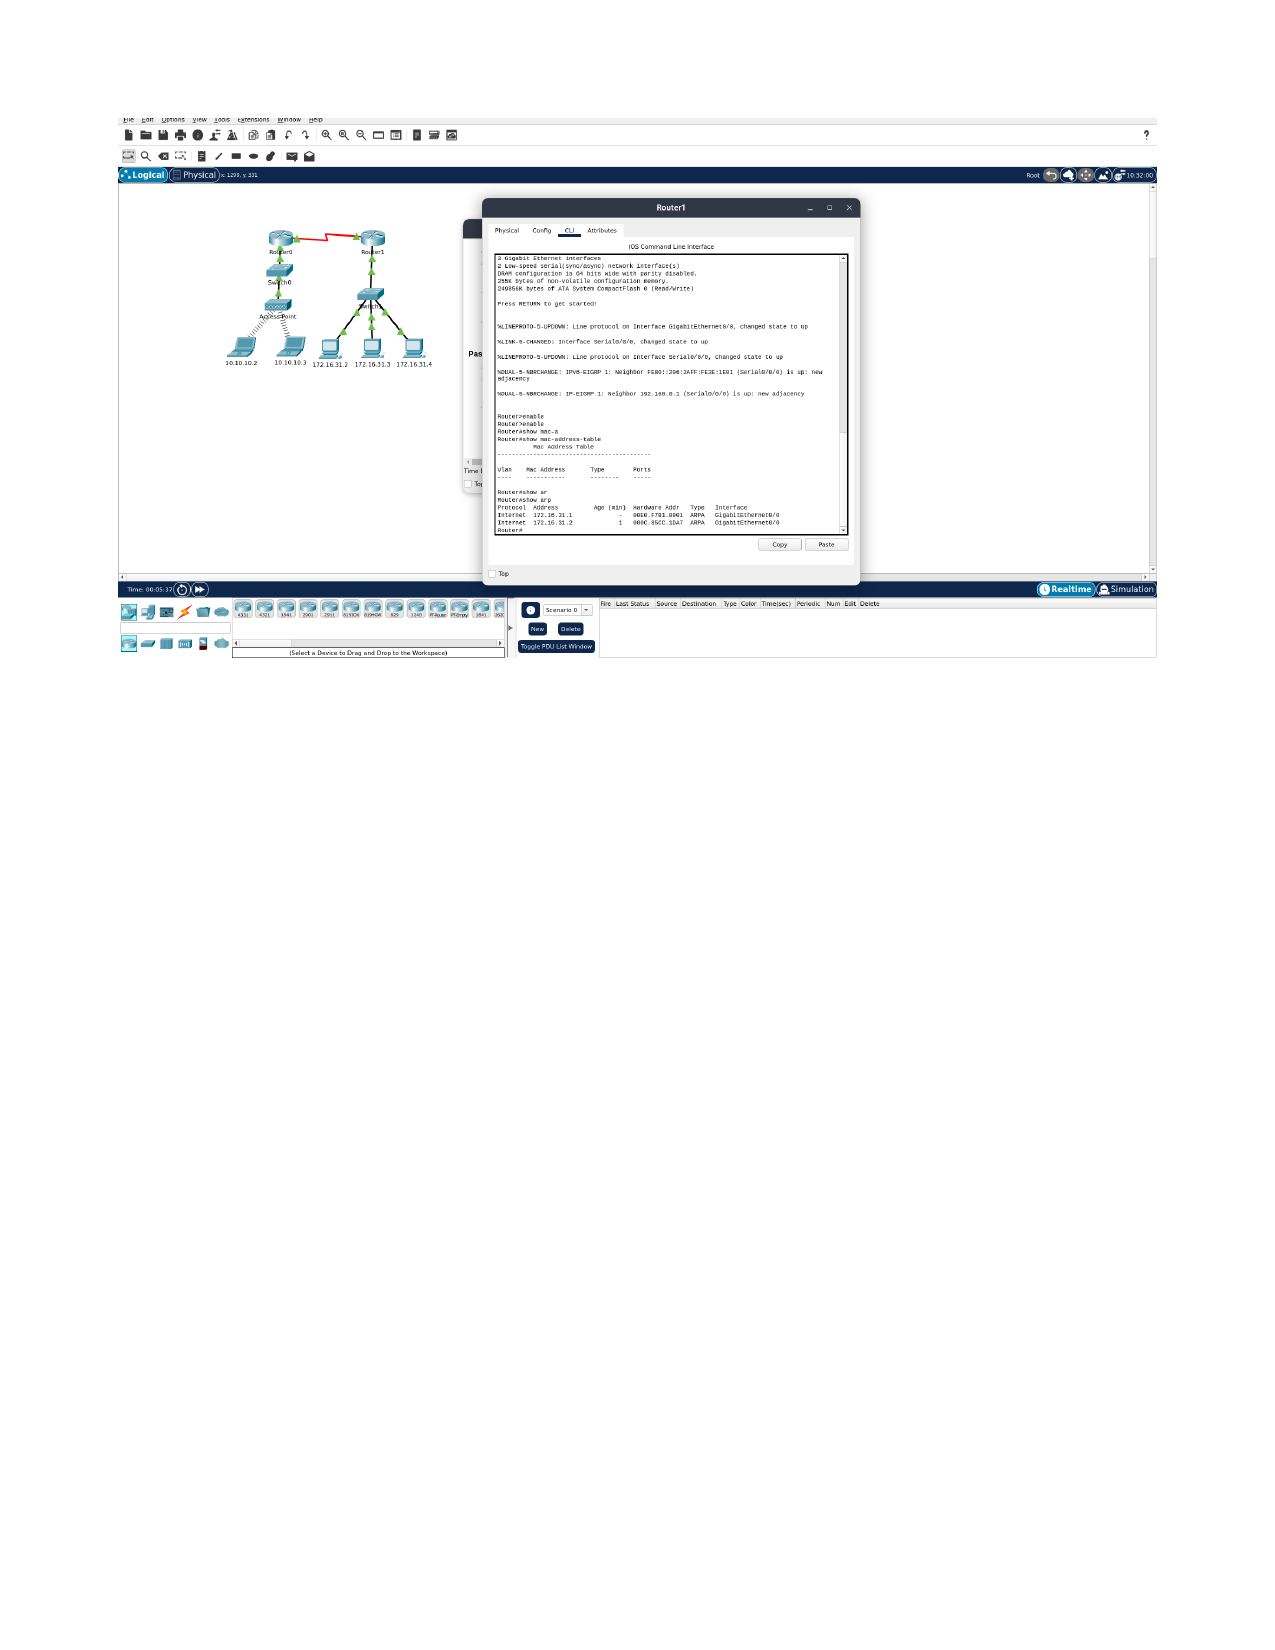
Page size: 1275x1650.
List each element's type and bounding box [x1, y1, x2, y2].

picture [142, 172, 153, 179]
picture [118, 118, 1157, 658]
